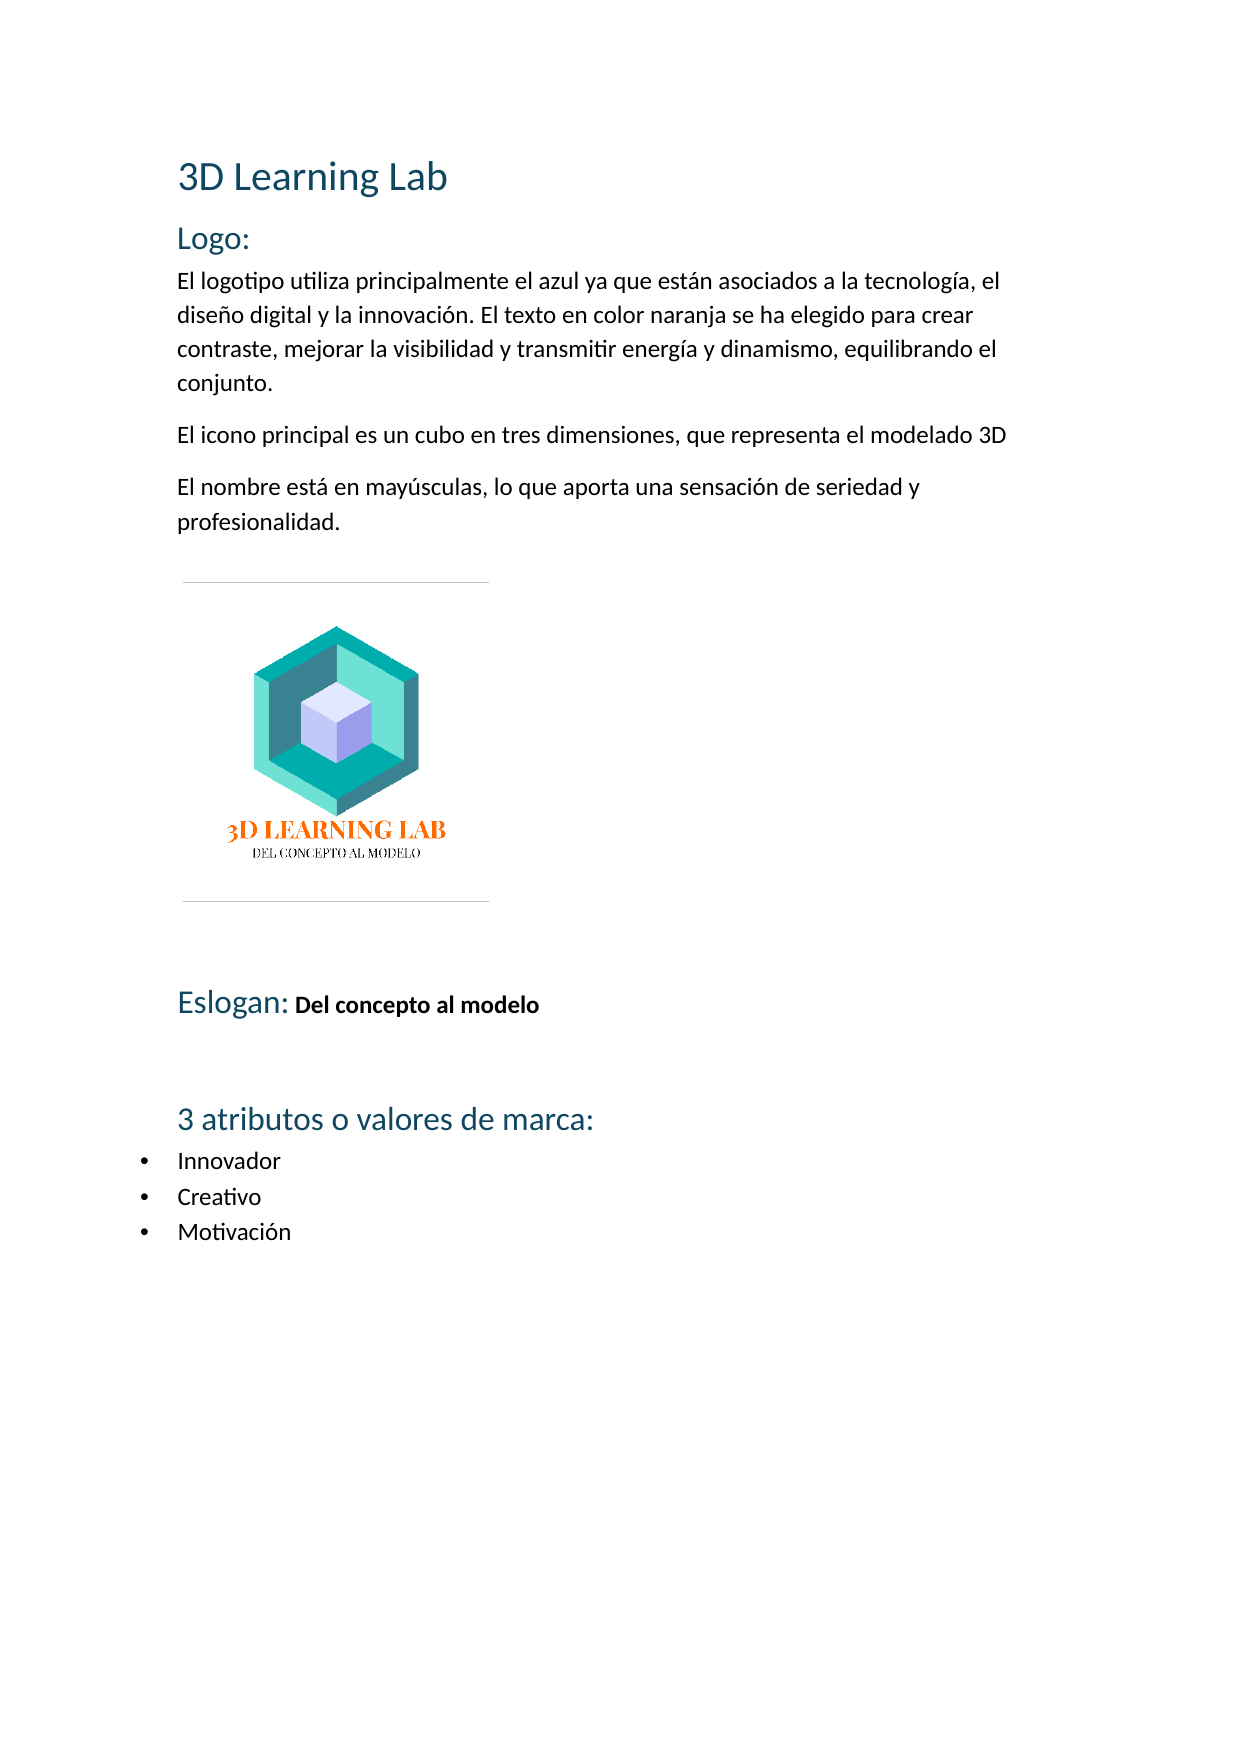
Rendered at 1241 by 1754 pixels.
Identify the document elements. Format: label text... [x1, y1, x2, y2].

list Innovador [140, 1145, 1059, 1176]
list Creativo [140, 1181, 1059, 1211]
text Logo: [177, 217, 1059, 258]
text Eslogan: Del concepto al modelo [177, 981, 1059, 1021]
text El nombre está en mayúsculas, lo que aporta una sensación de seriedad y profesionalidad. [177, 471, 1059, 536]
text El logotipo utiliza principalmente el azul ya que están asociados a la tecnología, el diseño digital y la innovación. El texto en color naranja se ha elegido para crear contraste, mejorar la visibilidad y transmitir energía y dinamismo, equilibrando el conjunto. [177, 265, 1059, 398]
list Motivación [140, 1216, 1059, 1246]
text 3D Learning Lab [177, 150, 1059, 201]
text El icono principal es un cubo en tres dimensiones, que representa el modelado 3D [177, 419, 1059, 450]
text 3 atributos o valores de marca: [177, 1097, 1059, 1138]
